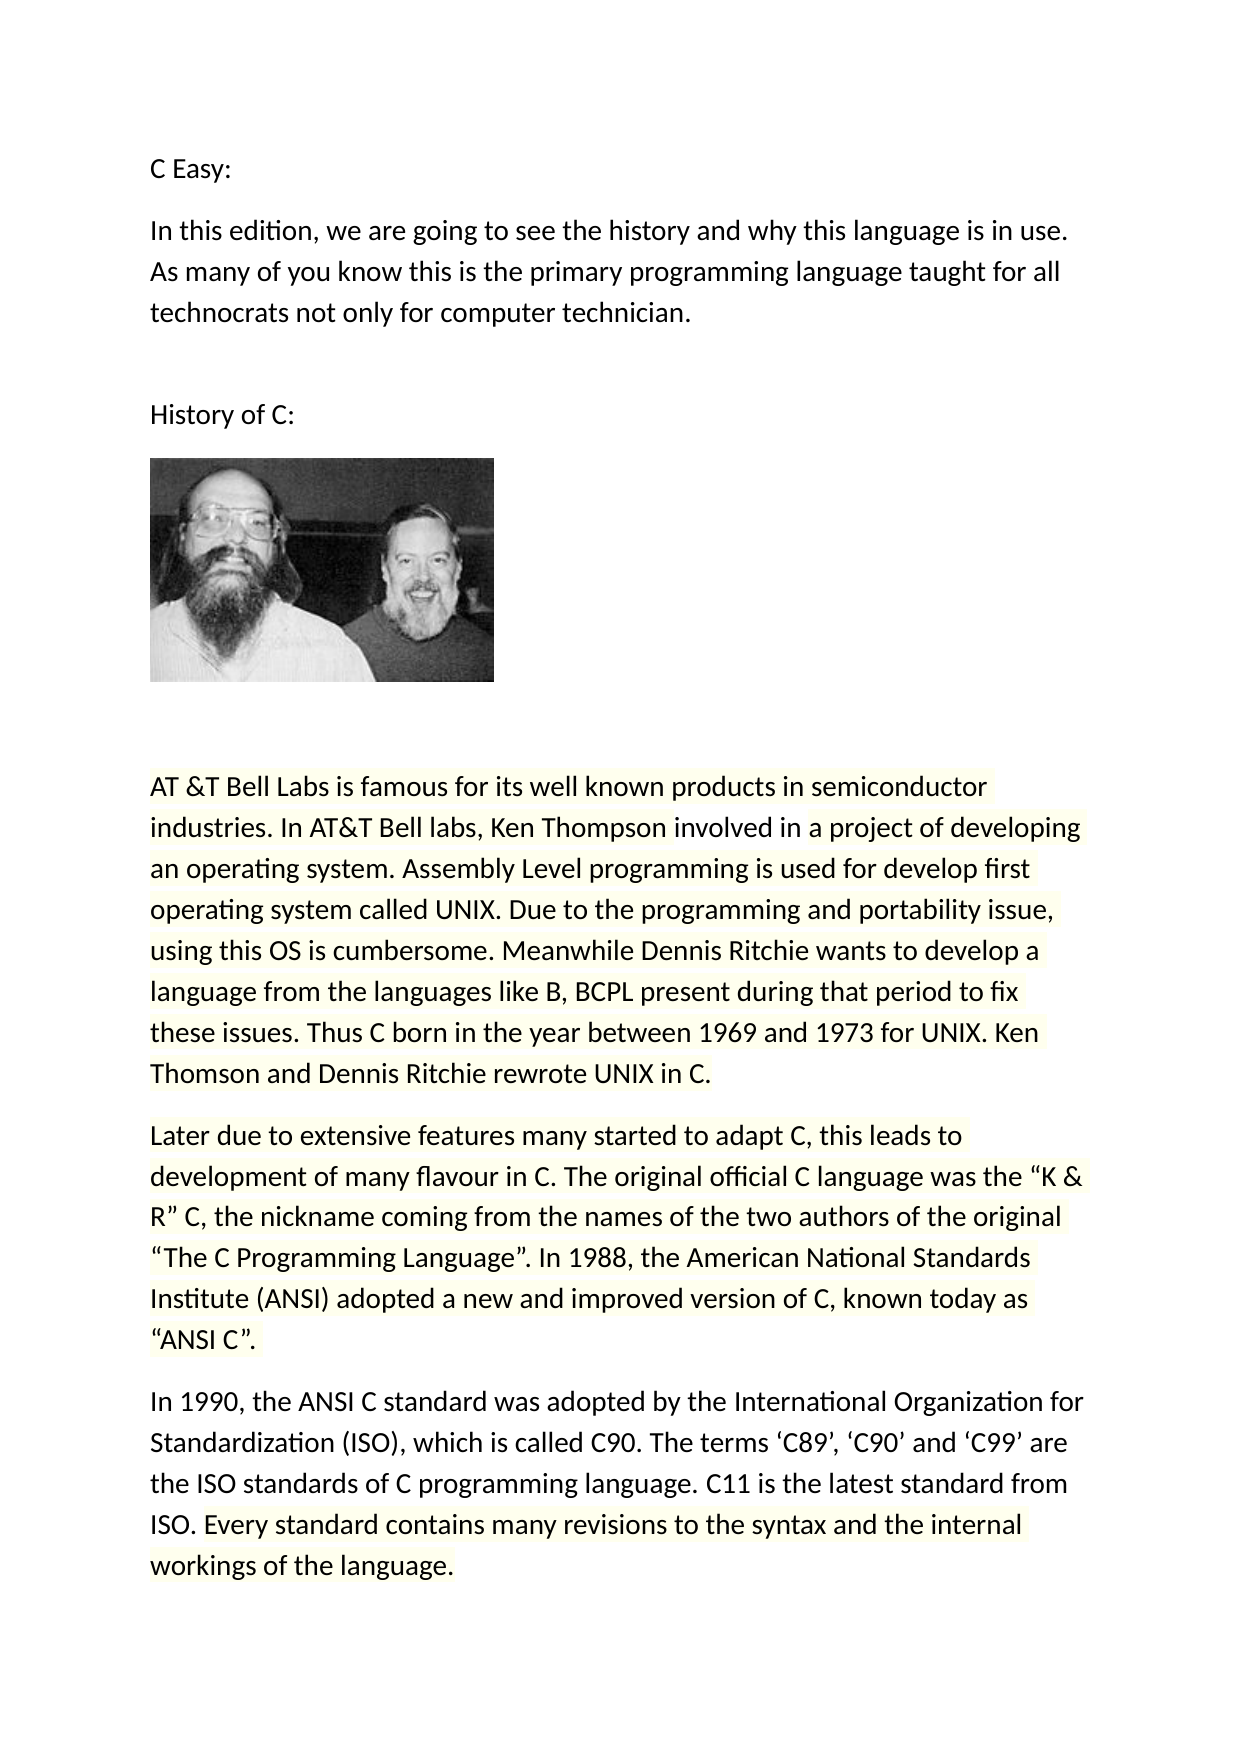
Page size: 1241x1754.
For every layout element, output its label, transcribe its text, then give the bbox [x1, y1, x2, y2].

text In this edition, we are going to see the history and why this language is in use. As many of you know this is the primary programming language taught for all technocrats not only for computer technician. [150, 212, 1090, 329]
text Later due to extensive features many started to adapt C, this leads to development of many flavour in C. The original official C language was the “K & R” C, the nickname coming from the names of the two authors of the original “The C Programming Language”. In 1988, the American National Standards Institute (ANSI) adopted a new and improved version of C, known today as “ANSI C”. [150, 1117, 1090, 1357]
picture [150, 458, 494, 682]
text AT &T Bell Labs is famous for its well known products in semiconductor industries. In AT&T Bell labs, Ken Thompson involved in a project of developing an operating system. Assembly Level programming is used for develop first operating system called UNIX. Due to the programming and portability issue, using this OS is cumbersome. Meanwhile Dennis Ritchie wants to develop a language from the languages like B, BCPL present during that period to fix these issues. Thus C born in the year between 1969 and 1973 for UNIX. Ken Thomson and Dennis Ritchie rewrote UNIX in C. [150, 768, 1090, 1091]
text C Easy: [150, 150, 1090, 186]
text History of C: [150, 355, 1090, 432]
text In 1990, the ANSI C standard was adopted by the International Organization for Standardization (ISO), which is called C90. The terms ‘C89’, ‘C90’ and ‘C99’ are the ISO standards of C programming language. C11 is the latest standard from ISO. Every standard contains many revisions to the syntax and the internal workings of the language. [150, 1383, 1090, 1582]
